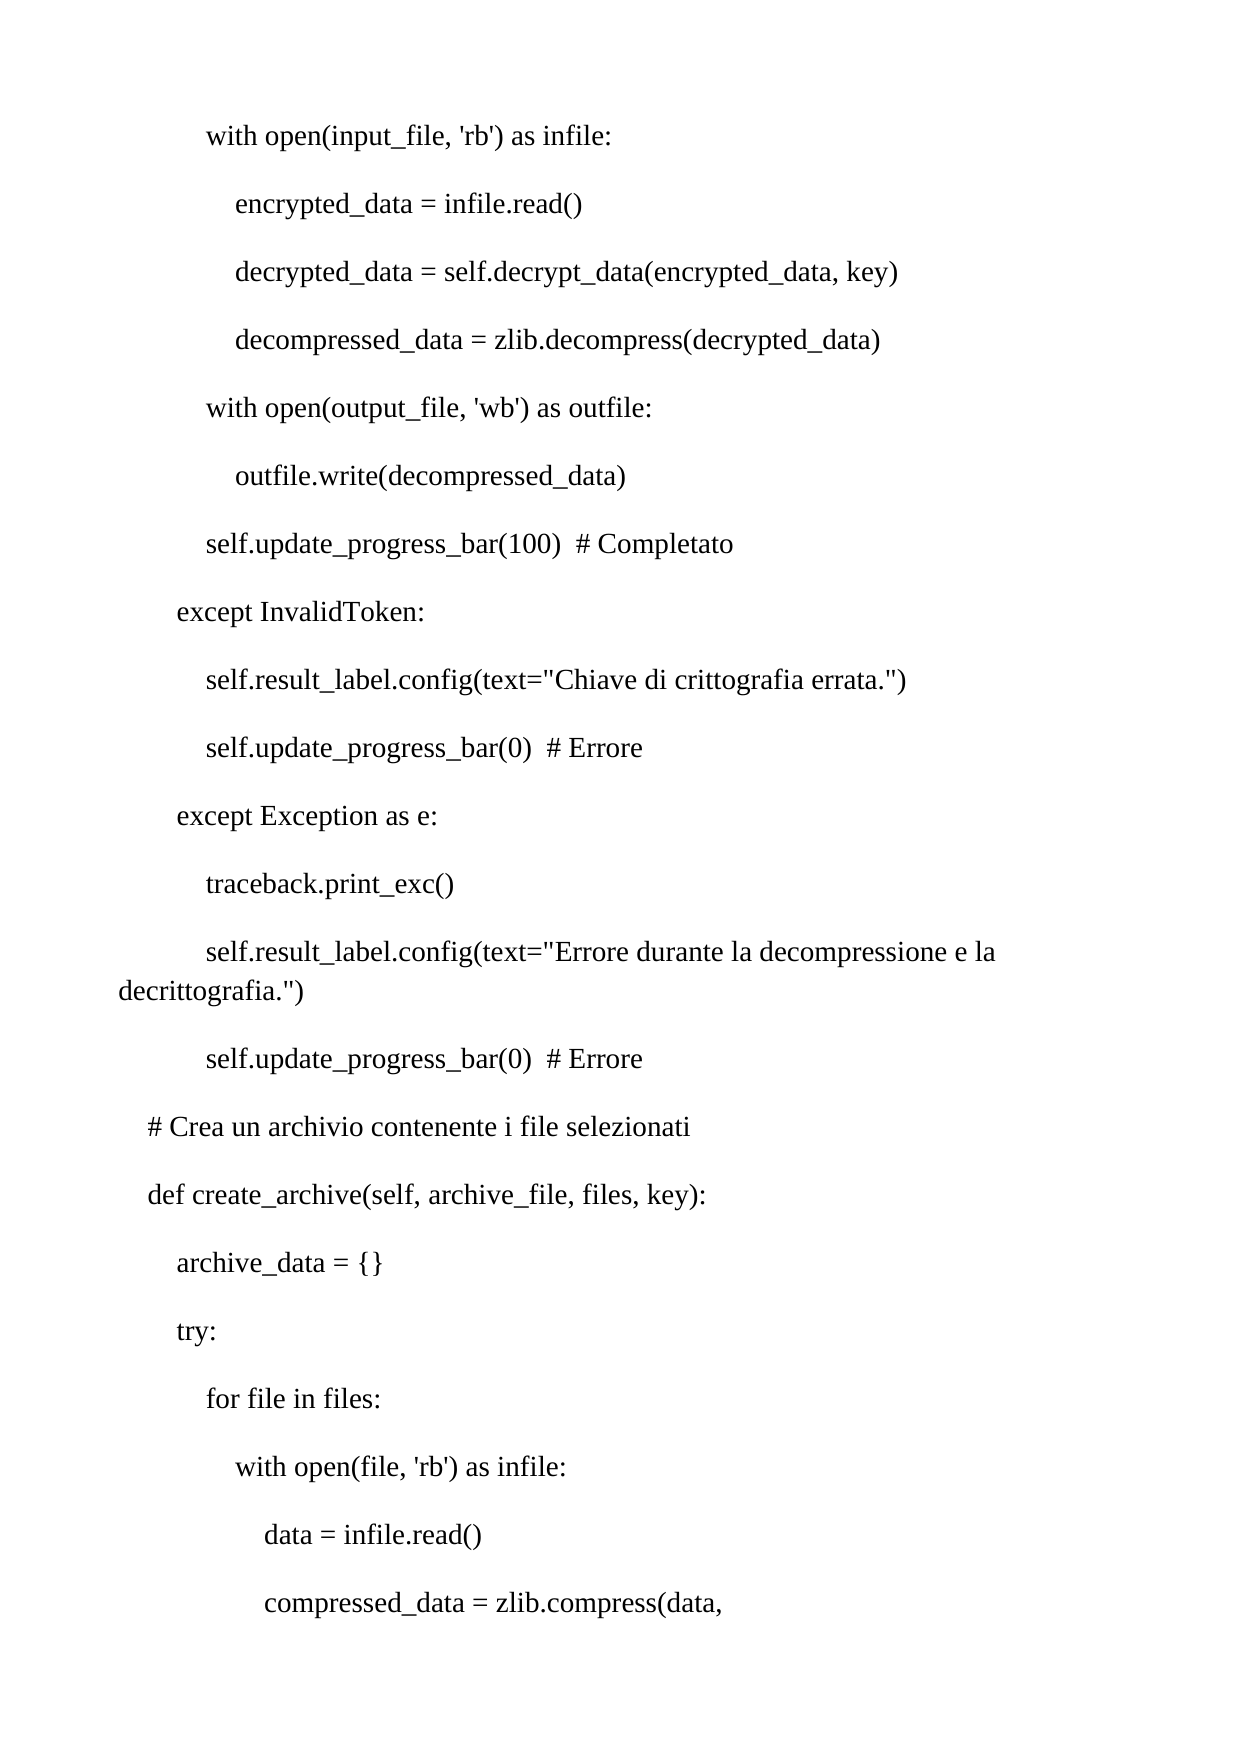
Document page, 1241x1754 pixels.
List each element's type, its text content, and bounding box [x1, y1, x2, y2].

text with open(output_file, 'wb') as outfile: [118, 390, 1122, 424]
text encrypted_data = infile.read() [118, 186, 1122, 220]
text self.update_progress_bar(0) # Errore [118, 1041, 1122, 1074]
text # Crea un archivio contenente i file selezionati [118, 1109, 1122, 1142]
text self.update_progress_bar(0) # Errore [118, 730, 1122, 764]
text try: [118, 1313, 1122, 1347]
text self.update_progress_bar(100) # Completato [118, 526, 1122, 560]
text except InvalidToken: [118, 594, 1122, 628]
text archive_data = {} [118, 1245, 1122, 1278]
text self.result_label.config(text="Errore durante la decompressione e la decrittografia.") [118, 934, 1122, 1006]
text def create_archive(self, archive_file, files, key): [118, 1177, 1122, 1211]
text data = infile.read() [118, 1517, 1122, 1551]
text for file in files: [118, 1381, 1122, 1414]
text with open(file, 'rb') as infile: [118, 1449, 1122, 1483]
text outfile.write(decompressed_data) [118, 458, 1122, 492]
text except Exception as e: [118, 798, 1122, 832]
text with open(input_file, 'rb') as infile: [118, 118, 1122, 152]
text decompressed_data = zlib.decompress(decrypted_data) [118, 322, 1122, 356]
text compressed_data = zlib.compress(data, [118, 1585, 1122, 1619]
text self.result_label.config(text="Chiave di crittografia errata.") [118, 662, 1122, 696]
text decrypted_data = self.decrypt_data(encrypted_data, key) [118, 254, 1122, 288]
text traceback.print_exc() [118, 866, 1122, 900]
